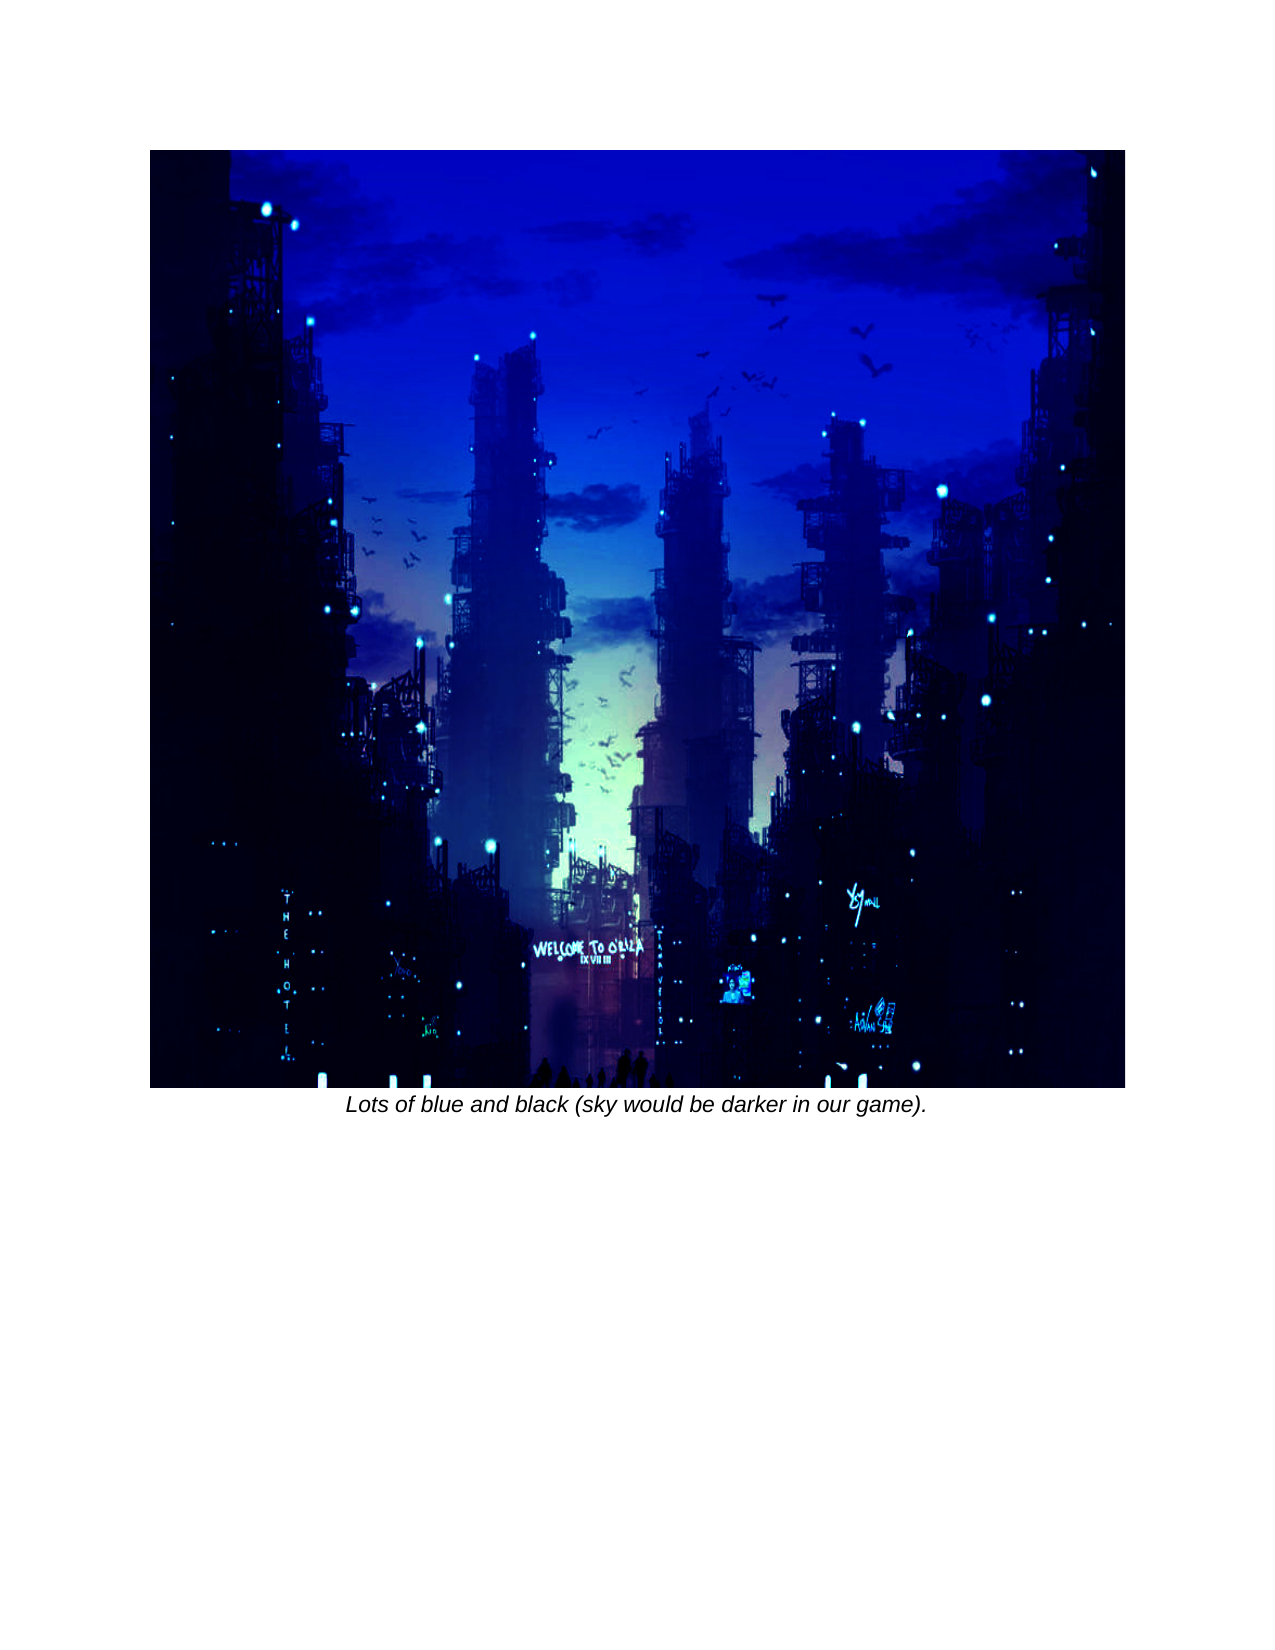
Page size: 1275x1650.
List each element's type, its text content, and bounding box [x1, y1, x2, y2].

text Lots of blue and black (sky would be darker in our game). [150, 1091, 1125, 1117]
picture [150, 150, 1125, 1088]
